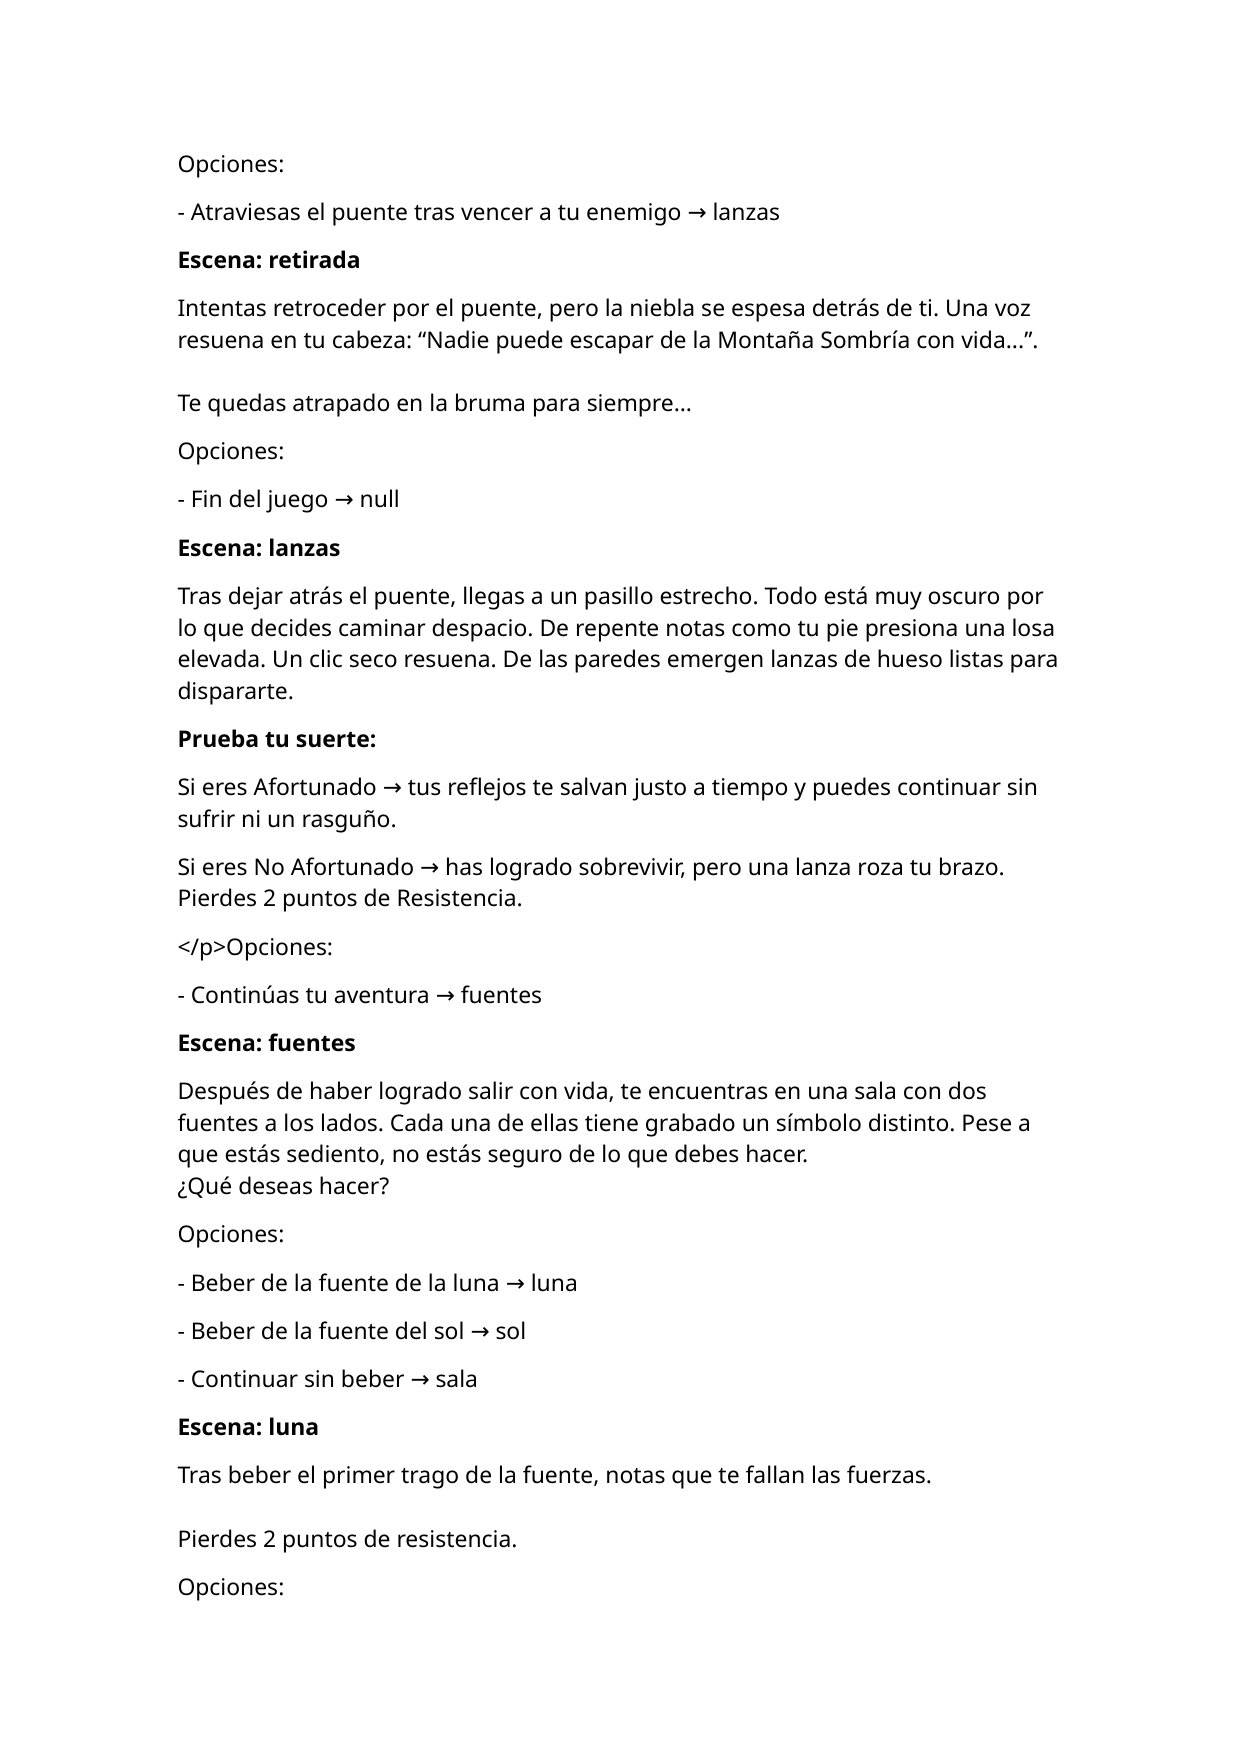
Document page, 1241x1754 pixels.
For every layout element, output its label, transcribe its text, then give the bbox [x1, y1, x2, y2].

text Opciones: [177, 1218, 1063, 1249]
text Prueba tu suerte: [177, 723, 1063, 754]
text - Continuar sin beber → sala [177, 1363, 1063, 1394]
text - Continúas tu aventura → fuentes [177, 979, 1063, 1010]
text - Beber de la fuente del sol → sol [177, 1315, 1063, 1346]
text Escena: lanzas [177, 532, 1063, 563]
text Después de haber logrado salir con vida, te encuentras en una sala con dos fuentes a los lados. Cada una de ellas tiene grabado un símbolo distinto. Pese a que estás sediento, no estás seguro de lo que debes hacer. ¿Qué deseas hacer? [177, 1075, 1063, 1201]
text - Beber de la fuente de la luna → luna [177, 1266, 1063, 1298]
text Escena: luna [177, 1411, 1063, 1442]
text Opciones: [177, 148, 1063, 179]
text </p>Opciones: [177, 931, 1063, 962]
text Si eres Afortunado → tus reflejos te salvan justo a tiempo y puedes continuar sin sufrir ni un rasguño. [177, 771, 1063, 834]
text - Atraviesas el puente tras vencer a tu enemigo → lanzas [177, 196, 1063, 227]
text Opciones: [177, 1571, 1063, 1602]
text Tras dejar atrás el puente, llegas a un pasillo estrecho. Todo está muy oscuro por lo que decides caminar despacio. De repente notas como tu pie presiona una losa elevada. Un clic seco resuena. De las paredes emergen lanzas de hueso listas para dispararte. [177, 580, 1063, 706]
text Si eres No Afortunado → has logrado sobrevivir, pero una lanza roza tu brazo. Pierdes 2 puntos de Resistencia. [177, 851, 1063, 914]
text Opciones: [177, 435, 1063, 466]
text Intentas retroceder por el puente, pero la niebla se espesa detrás de ti. Una voz resuena en tu cabeza: “Nadie puede escapar de la Montaña Sombría con vida...”. Te quedas atrapado en la bruma para siempre… [177, 292, 1063, 418]
text Escena: fuentes [177, 1027, 1063, 1058]
text - Fin del juego → null [177, 483, 1063, 515]
text Escena: retirada [177, 244, 1063, 275]
text Tras beber el primer trago de la fuente, notas que te fallan las fuerzas. Pierdes 2 puntos de resistencia. [177, 1459, 1063, 1554]
